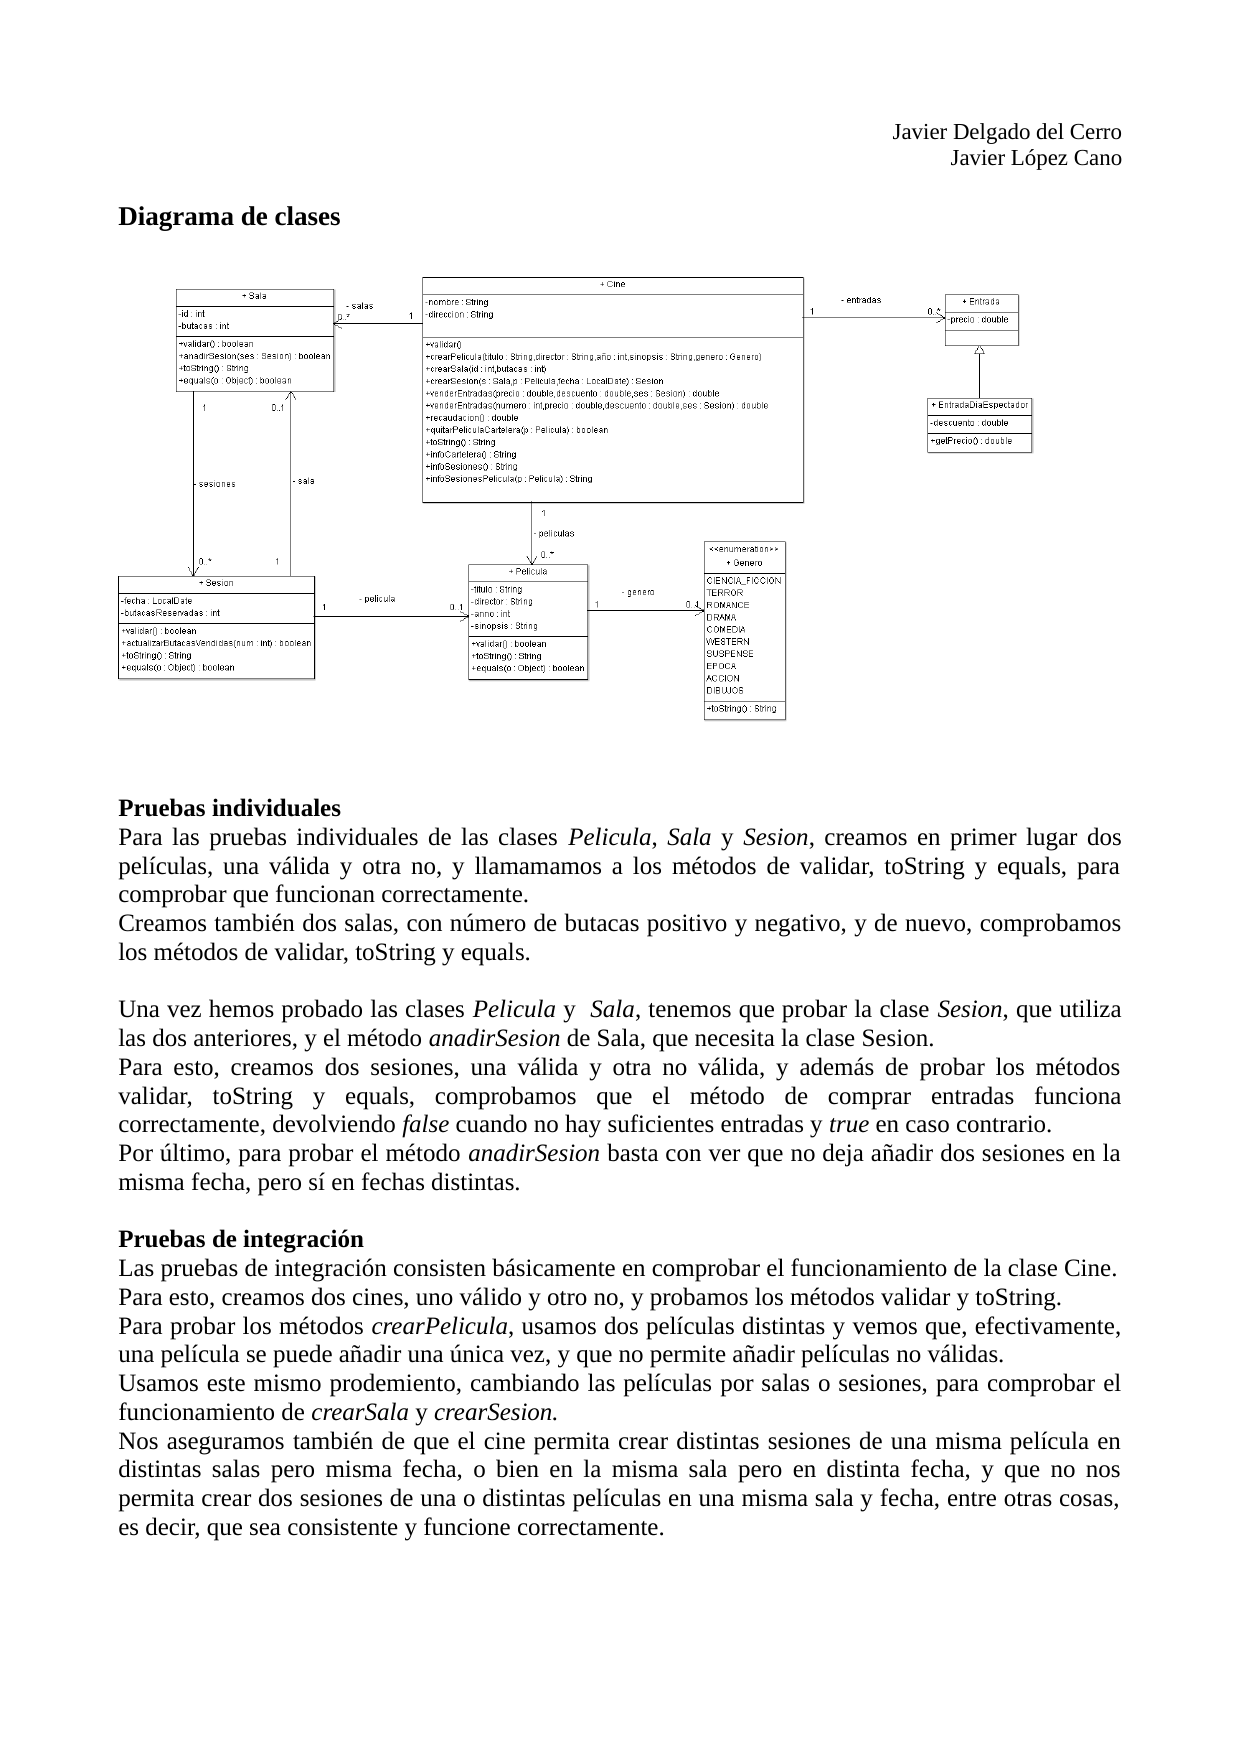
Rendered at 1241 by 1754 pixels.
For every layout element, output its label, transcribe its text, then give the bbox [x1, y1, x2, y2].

text Para esto, creamos dos sesiones, una válida y otra no válida, y además de probar los métodos validar, toString y equals, comprobamos que el método de comprar entradas funciona correctamente, devolviendo false cuando no hay suficientes entradas y true en caso contrario. [118, 1052, 1122, 1138]
text Creamos también dos salas, con número de butacas positivo y negativo, y de nuevo, comprobamos los métodos de validar, toString y equals. [118, 908, 1122, 966]
text Por último, para probar el método anadirSesion basta con ver que no deja añadir dos sesiones en la misma fecha, pero sí en fechas distintas. [118, 1138, 1122, 1196]
text Para las pruebas individuales de las clases Pelicula, Sala y Sesion, creamos en primer lugar dos películas, una válida y otra no, y llamamamos a los métodos de validar, toString y equals, para comprobar que funcionan correctamente. [118, 822, 1122, 908]
text Usamos este mismo prodemiento, cambiando las películas por salas o sesiones, para comprobar el funcionamiento de crearSala y crearSesion. [118, 1368, 1122, 1426]
text Diagrama de clases [118, 200, 1122, 231]
text Para probar los métodos crearPelicula, usamos dos películas distintas y vemos que, efectivamente, una película se puede añadir una única vez, y que no permite añadir películas no válidas. [118, 1311, 1122, 1368]
text Nos aseguramos también de que el cine permita crear distintas sesiones de una misma película en distintas salas pero misma fecha, o bien en la misma sala pero en distinta fecha, y que no nos permita crear dos sesiones de una o distintas películas en una misma sala y fecha, entre otras cosas, es decir, que sea consistente y funcione correctamente. [118, 1426, 1122, 1541]
text Pruebas de integración [118, 1224, 1122, 1253]
text Para esto, creamos dos cines, uno válido y otro no, y probamos los métodos validar y toString. [118, 1282, 1122, 1311]
text Las pruebas de integración consisten básicamente en comprobar el funcionamiento de la clase Cine. [118, 1253, 1122, 1282]
text Una vez hemos probado las clases Pelicula y Sala, tenemos que probar la clase Sesion, que utiliza las dos anteriores, y el método anadirSesion de Sala, que necesita la clase Sesion. [118, 994, 1122, 1052]
picture [118, 231, 1123, 765]
text Pruebas individuales [118, 793, 1122, 822]
